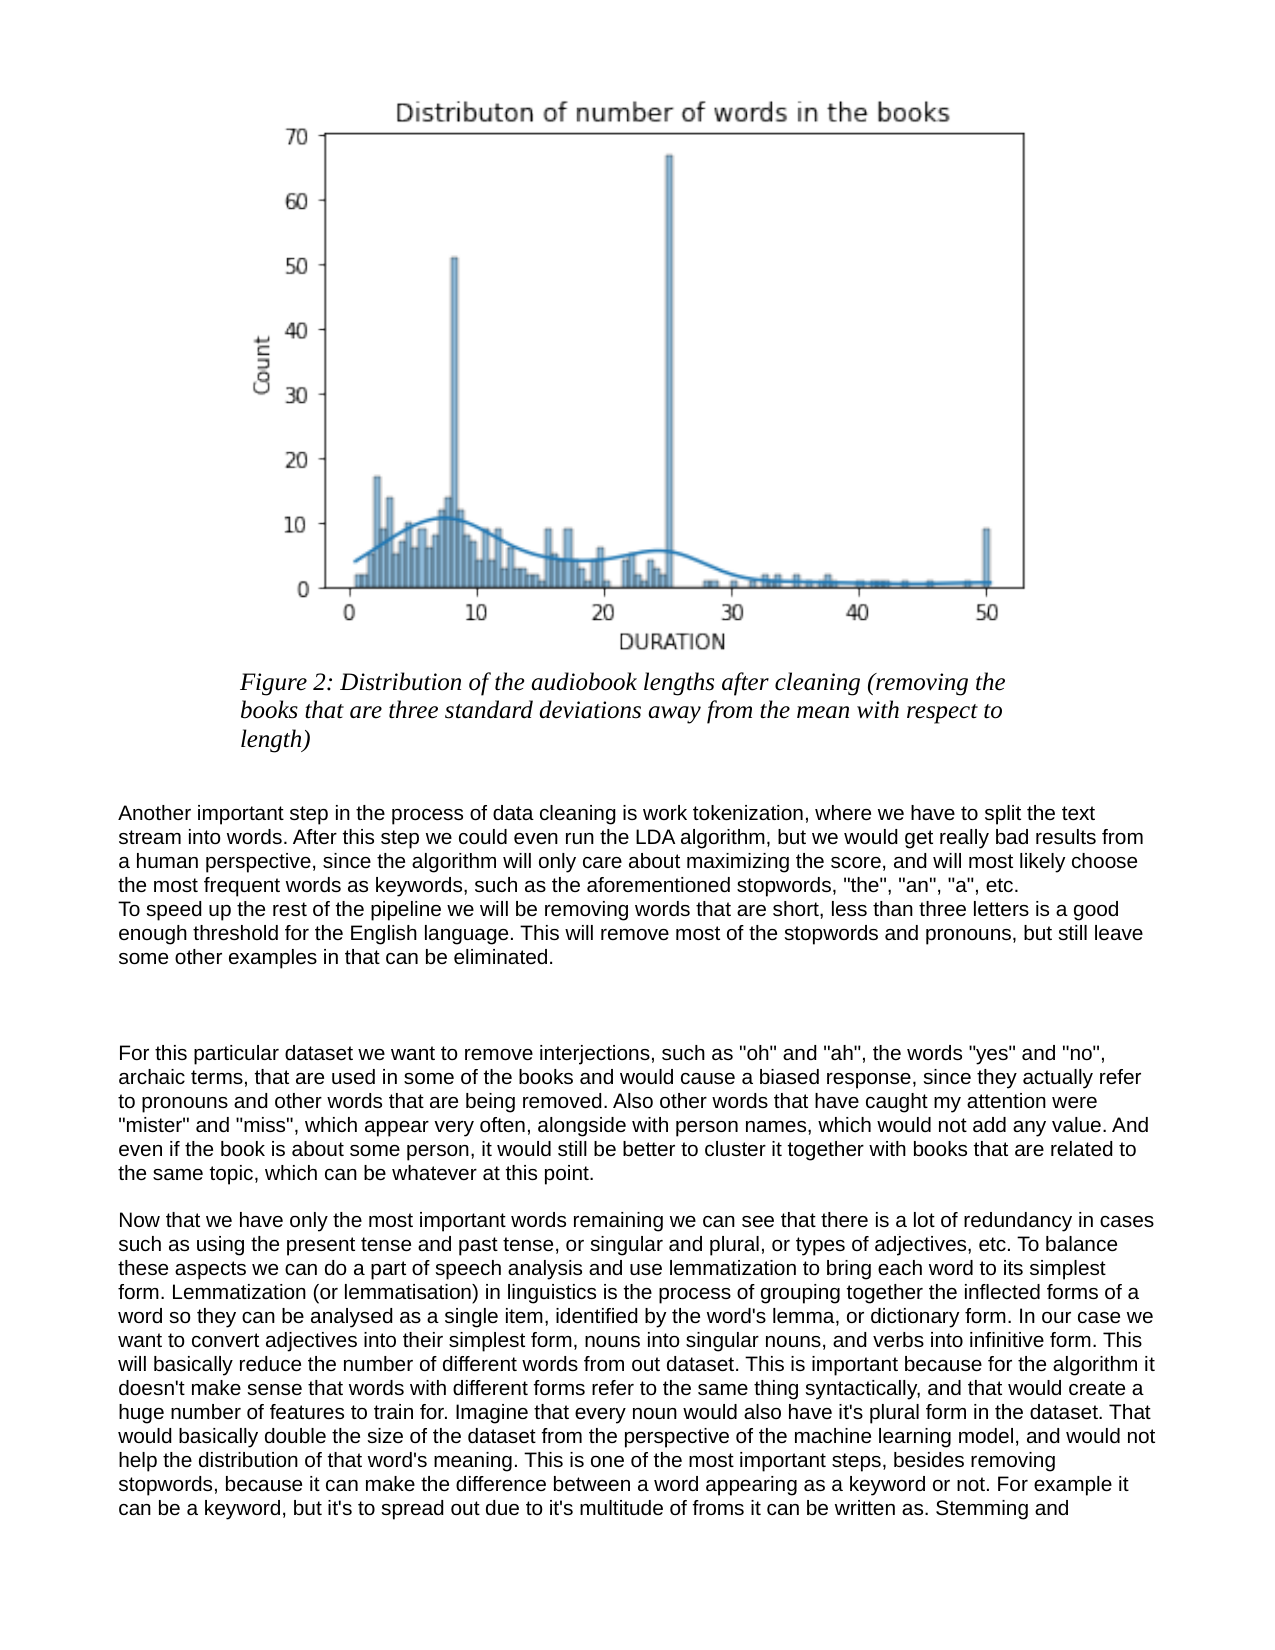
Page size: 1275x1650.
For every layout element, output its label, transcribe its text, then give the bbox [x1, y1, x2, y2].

text For this particular dataset we want to remove interjections, such as "oh" and "ah", the words "yes" and "no", archaic terms, that are used in some of the books and would cause a biased response, since they actually refer to pronouns and other words that are being removed. Also other words that have caught my attention were "mister" and "miss", which appear very often, alongside with person names, which would not add any value. And even if the book is about some person, it would still be better to cluster it together with books that are related to the same topic, which can be whatever at this point. [118, 1041, 1157, 1184]
text To speed up the rest of the pipeline we will be removing words that are short, less than three letters is a good enough threshold for the English language. This will remove most of the stopwords and pronouns, but still leave some other examples in that can be eliminated. [118, 897, 1157, 969]
picture [239, 87, 1036, 667]
text Another important step in the process of data cleaning is work tokenization, where we have to split the text stream into words. After this step we could even run the LDA algorithm, but we would get really bad results from a human perspective, since the algorithm will only care about maximizing the score, and will most likely choose the most frequent words as keywords, such as the aforementioned stopwords, "the", "an", "a", etc. [118, 801, 1157, 897]
text Figure 2: Distribution of the audiobook lengths after cleaning (removing the books that are three standard deviations away from the mean with respect to length) [240, 667, 1035, 753]
text Now that we have only the most important words remaining we can see that there is a lot of redundancy in cases such as using the present tense and past tense, or singular and plural, or types of adjectives, etc. To balance these aspects we can do a part of speech analysis and use lemmatization to bring each word to its simplest form. Lemmatization (or lemmatisation) in linguistics is the process of grouping together the inflected forms of a word so they can be analysed as a single item, identified by the word's lemma, or dictionary form. In our case we want to convert adjectives into their simplest form, nouns into singular nouns, and verbs into infinitive form. This will basically reduce the number of different words from out dataset. This is important because for the algorithm it doesn't make sense that words with different forms refer to the same thing syntactically, and that would create a huge number of features to train for. Imagine that every noun would also have it's plural form in the dataset. That would basically double the size of the dataset from the perspective of the machine learning model, and would not help the distribution of that word's meaning. This is one of the most important steps, besides removing stopwords, because it can make the difference between a word appearing as a keyword or not. For example it can be a keyword, but it's to spread out due to it's multitude of froms it can be written as. Stemming and [118, 1208, 1157, 1520]
text [240, 75, 1035, 87]
